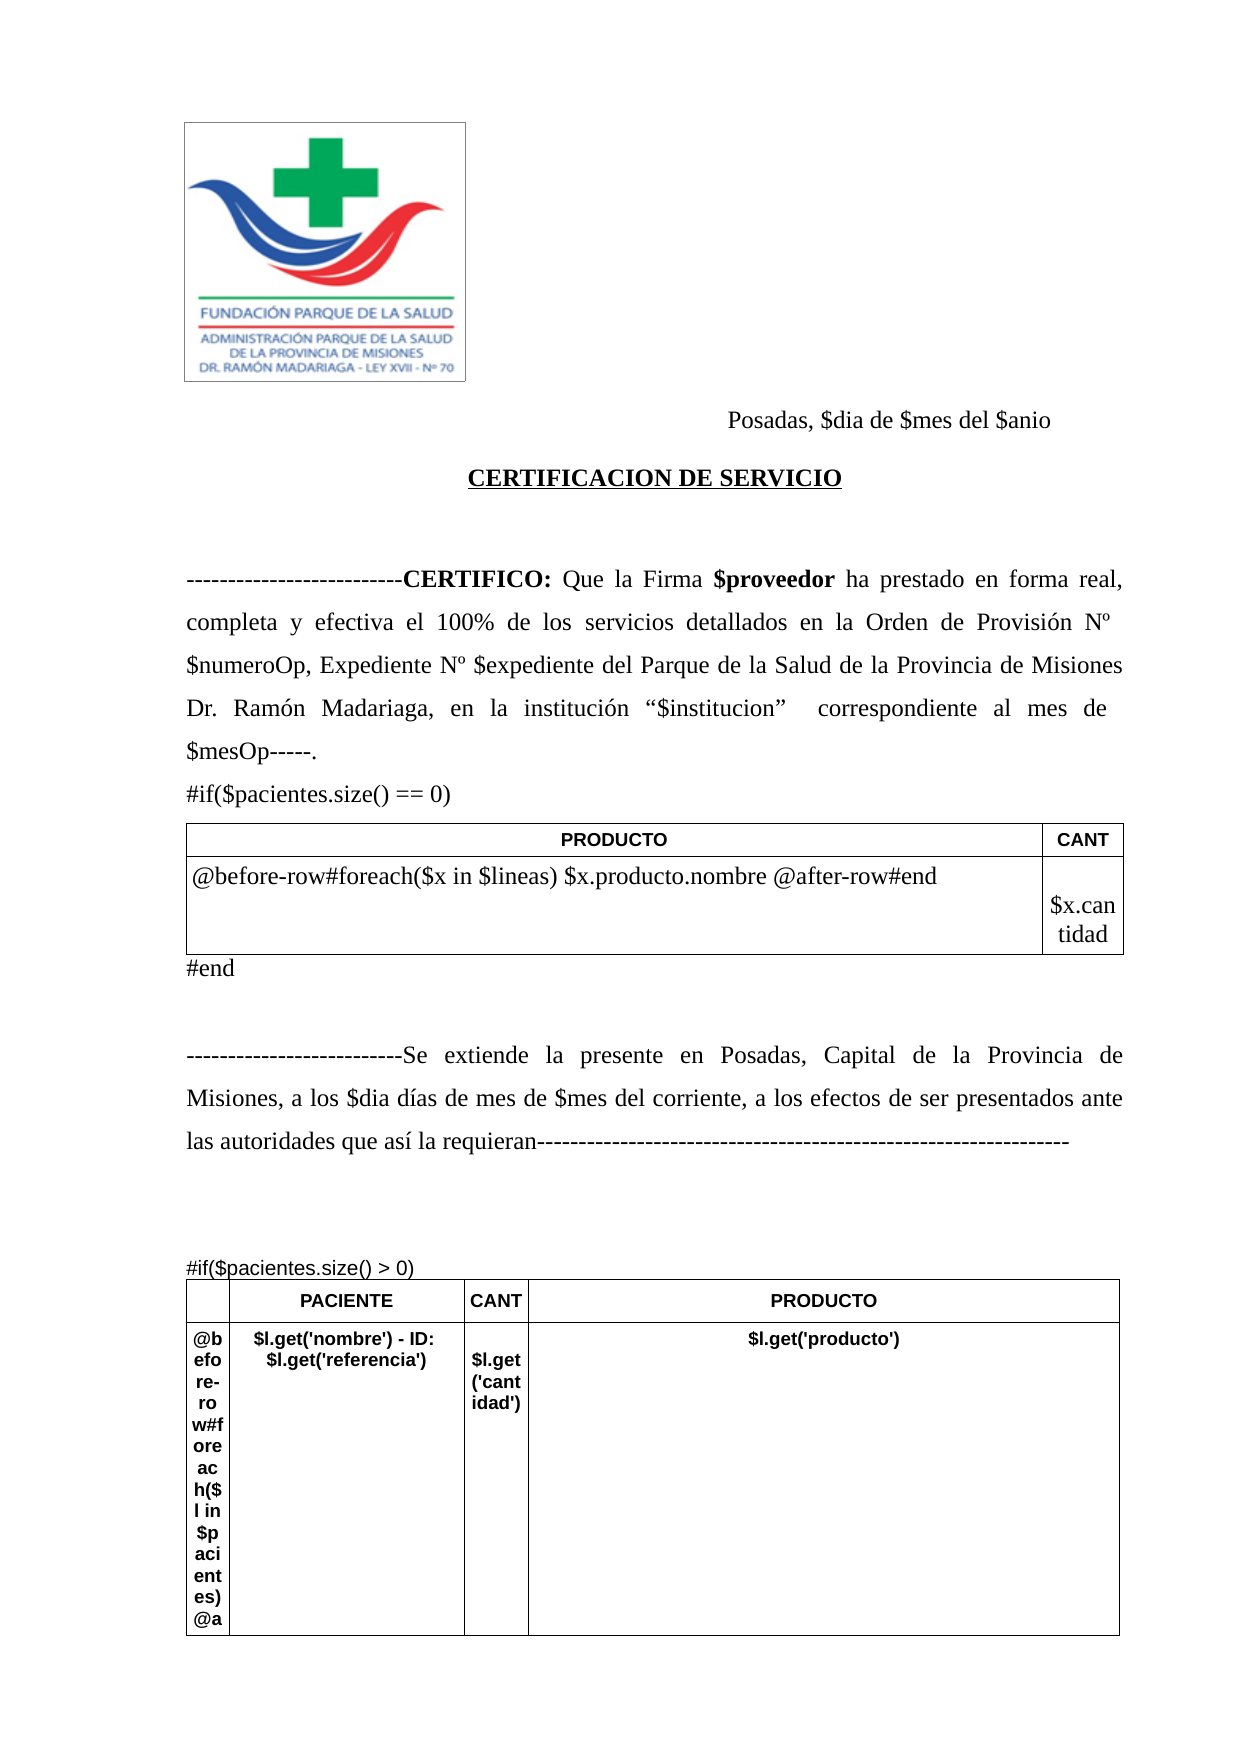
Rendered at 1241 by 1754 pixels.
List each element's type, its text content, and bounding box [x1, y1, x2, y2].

table_cell $x.cantidad [1043, 857, 1123, 953]
text #if($pacientes.size() > 0) [186, 1255, 1123, 1279]
table_cell $l.get('producto') [529, 1323, 1119, 1635]
table_header CANT [465, 1280, 528, 1322]
table_header [187, 1280, 229, 1322]
text --------------------------CERTIFICO: Que la Firma $proveedor ha prestado en forma real, completa y efectiva el 100% de los servicios detallados en la Orden de Provisión Nº $numeroOp, Expediente Nº $expediente del Parque de la Salud de la Provincia de Misiones Dr. Ramón Madariaga, en la institución “$institucion” correspondiente al mes de $mesOp-----. [186, 564, 1123, 765]
table_cell $l.get('cantidad') [465, 1323, 528, 1635]
text #end [186, 955, 1123, 982]
table_cell @before-row#foreach($x in $lineas) $x.producto.nombre @after-row#end [187, 857, 1042, 953]
picture [185, 123, 465, 381]
table_cell @before-row#foreach($l in $pacientes)@a [187, 1323, 229, 1635]
table_header PRODUCTO [187, 824, 1042, 856]
table_header PRODUCTO [529, 1280, 1119, 1322]
table_cell $l.get('nombre') - ID: $l.get('referencia') [230, 1323, 464, 1635]
text --------------------------Se extiende la presente en Posadas, Capital de la Provincia de Misiones, a los $dia días de mes de $mes del corriente, a los efectos de ser presentados ante las autoridades que así la requieran---------------------------------------------------------------- [186, 1040, 1123, 1155]
text CERTIFICACION DE SERVICIO [186, 463, 1123, 492]
table_header PACIENTE [230, 1280, 464, 1322]
text #if($pacientes.size() == 0) [186, 779, 1123, 808]
text Posadas, $dia de $mes del $anio [186, 406, 1123, 434]
table_header CANT [1043, 824, 1123, 856]
